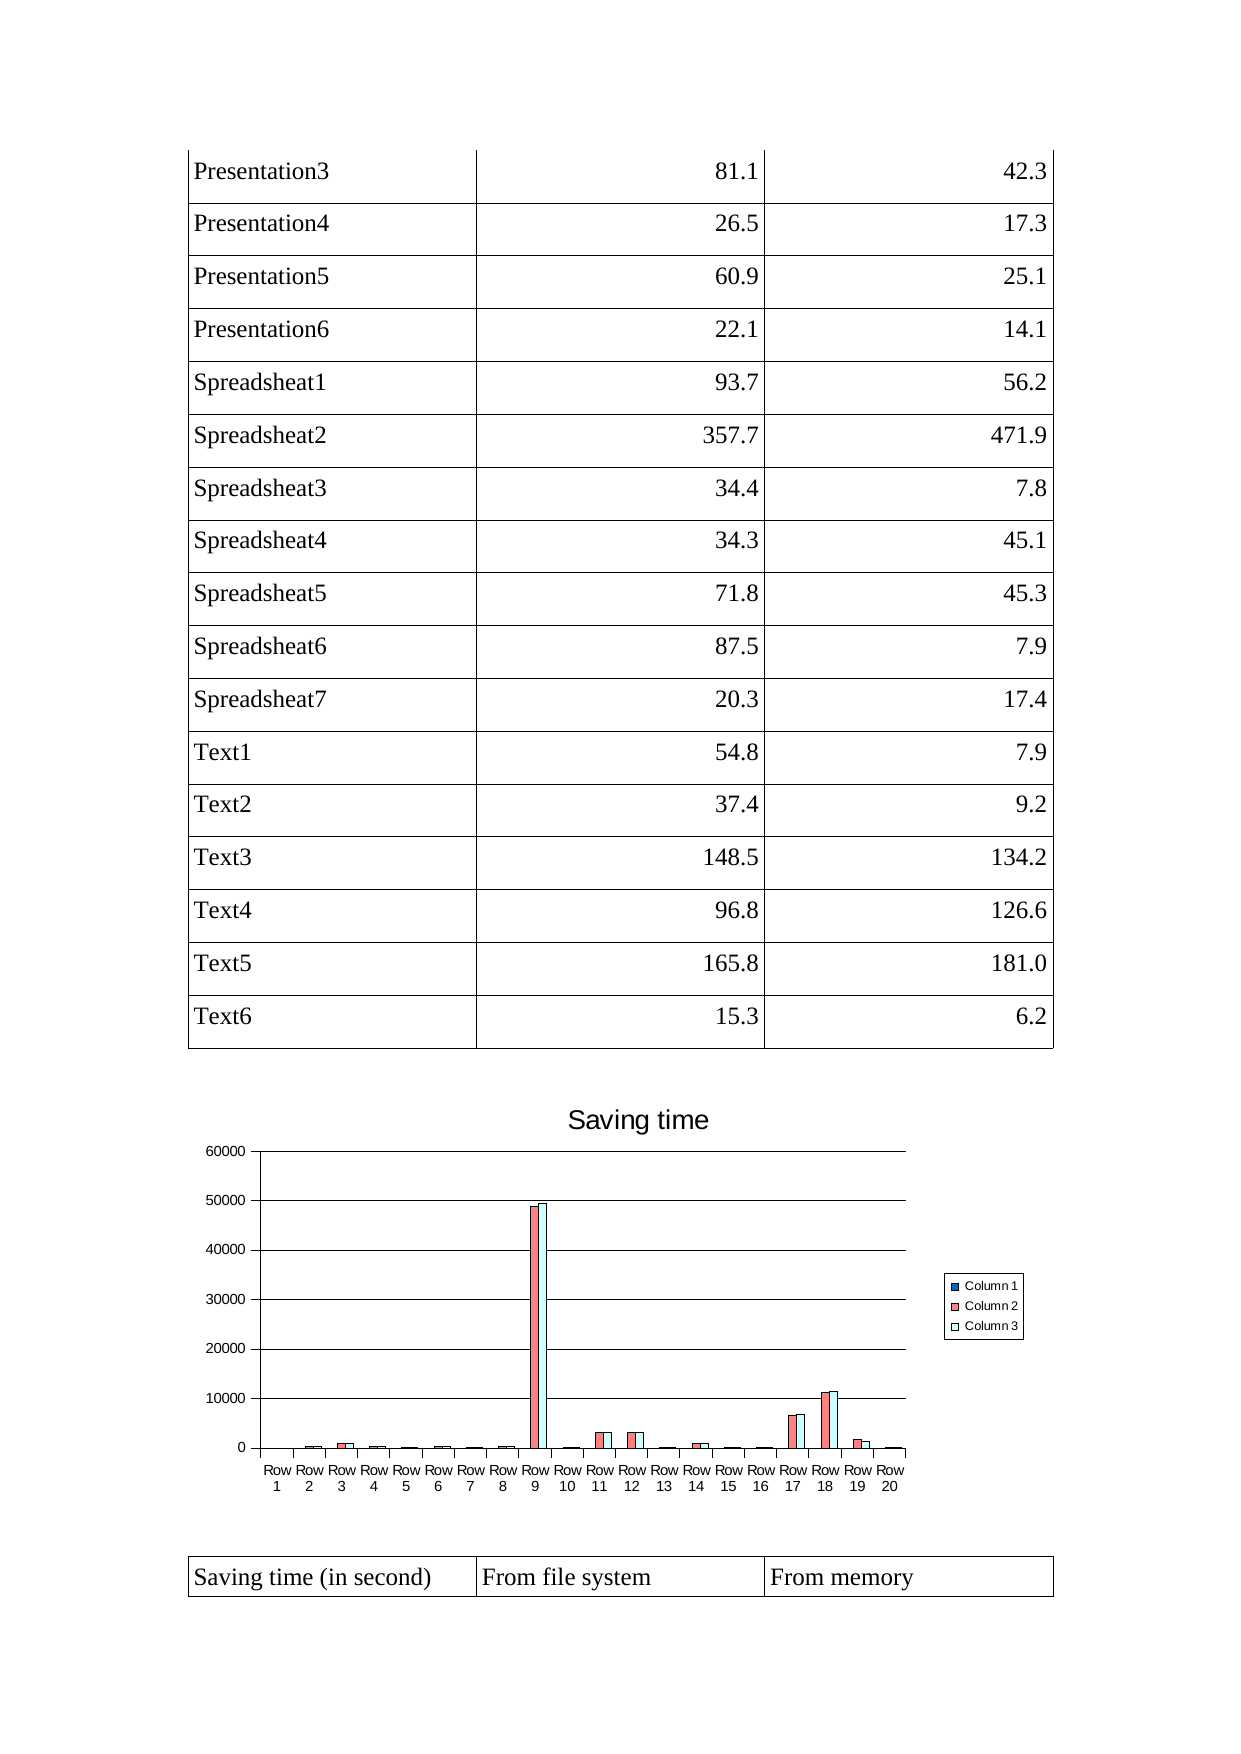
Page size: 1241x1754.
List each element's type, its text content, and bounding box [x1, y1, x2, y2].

table_cell 126.6 [765, 890, 1053, 942]
table_cell 56.2 [765, 362, 1053, 414]
table_cell Spreadsheat2 [189, 415, 476, 467]
table_cell 357.7 [477, 415, 764, 467]
table_cell 37.4 [477, 785, 764, 836]
table_cell 7.8 [765, 468, 1053, 520]
table_cell 34.4 [477, 468, 764, 520]
table_cell Presentation6 [189, 309, 476, 361]
table_cell Spreadsheat6 [189, 626, 476, 678]
table_cell Spreadsheat1 [189, 362, 476, 414]
table_cell Presentation4 [189, 204, 476, 255]
table_cell 22.1 [477, 309, 764, 361]
table_cell 14.1 [765, 309, 1053, 361]
table_cell 81.1 [477, 150, 764, 203]
table_cell 54.8 [477, 732, 764, 784]
table_cell 17.4 [765, 679, 1053, 731]
table_cell 134.2 [765, 837, 1053, 889]
table_cell 60.9 [477, 256, 764, 308]
table_cell 45.1 [765, 521, 1053, 572]
table_cell 87.5 [477, 626, 764, 678]
table_cell 96.8 [477, 890, 764, 942]
table_cell 165.8 [477, 943, 764, 995]
table_cell 42.3 [765, 150, 1053, 203]
table_cell 9.2 [765, 785, 1053, 836]
table_cell 181.0 [765, 943, 1053, 995]
table_cell 25.1 [765, 256, 1053, 308]
table_cell 20.3 [477, 679, 764, 731]
table_cell Spreadsheat5 [189, 573, 476, 625]
table_cell Presentation3 [189, 150, 476, 203]
table_cell Text4 [189, 890, 476, 942]
table_header Saving time (in second) [189, 1557, 476, 1596]
table_cell 34.3 [477, 521, 764, 572]
table_cell Spreadsheat7 [189, 679, 476, 731]
table_cell 7.9 [765, 626, 1053, 678]
table_cell 15.3 [477, 996, 764, 1048]
table_cell Text3 [189, 837, 476, 889]
table_cell 148.5 [477, 837, 764, 889]
table_cell 6.2 [765, 996, 1053, 1048]
table_cell 471.9 [765, 415, 1053, 467]
table_cell Spreadsheat4 [189, 521, 476, 572]
table_cell 26.5 [477, 204, 764, 255]
table_cell 71.8 [477, 573, 764, 625]
table_header From file system [477, 1557, 764, 1596]
table_cell 17.3 [765, 204, 1053, 255]
table_cell 93.7 [477, 362, 764, 414]
table_header From memory [765, 1557, 1053, 1596]
table_cell Text6 [189, 996, 476, 1048]
table_cell Text2 [189, 785, 476, 836]
table_cell Text5 [189, 943, 476, 995]
table_cell 7.9 [765, 732, 1053, 784]
table_cell 45.3 [765, 573, 1053, 625]
table_cell Text1 [189, 732, 476, 784]
table_cell Spreadsheat3 [189, 468, 476, 520]
table_cell Presentation5 [189, 256, 476, 308]
